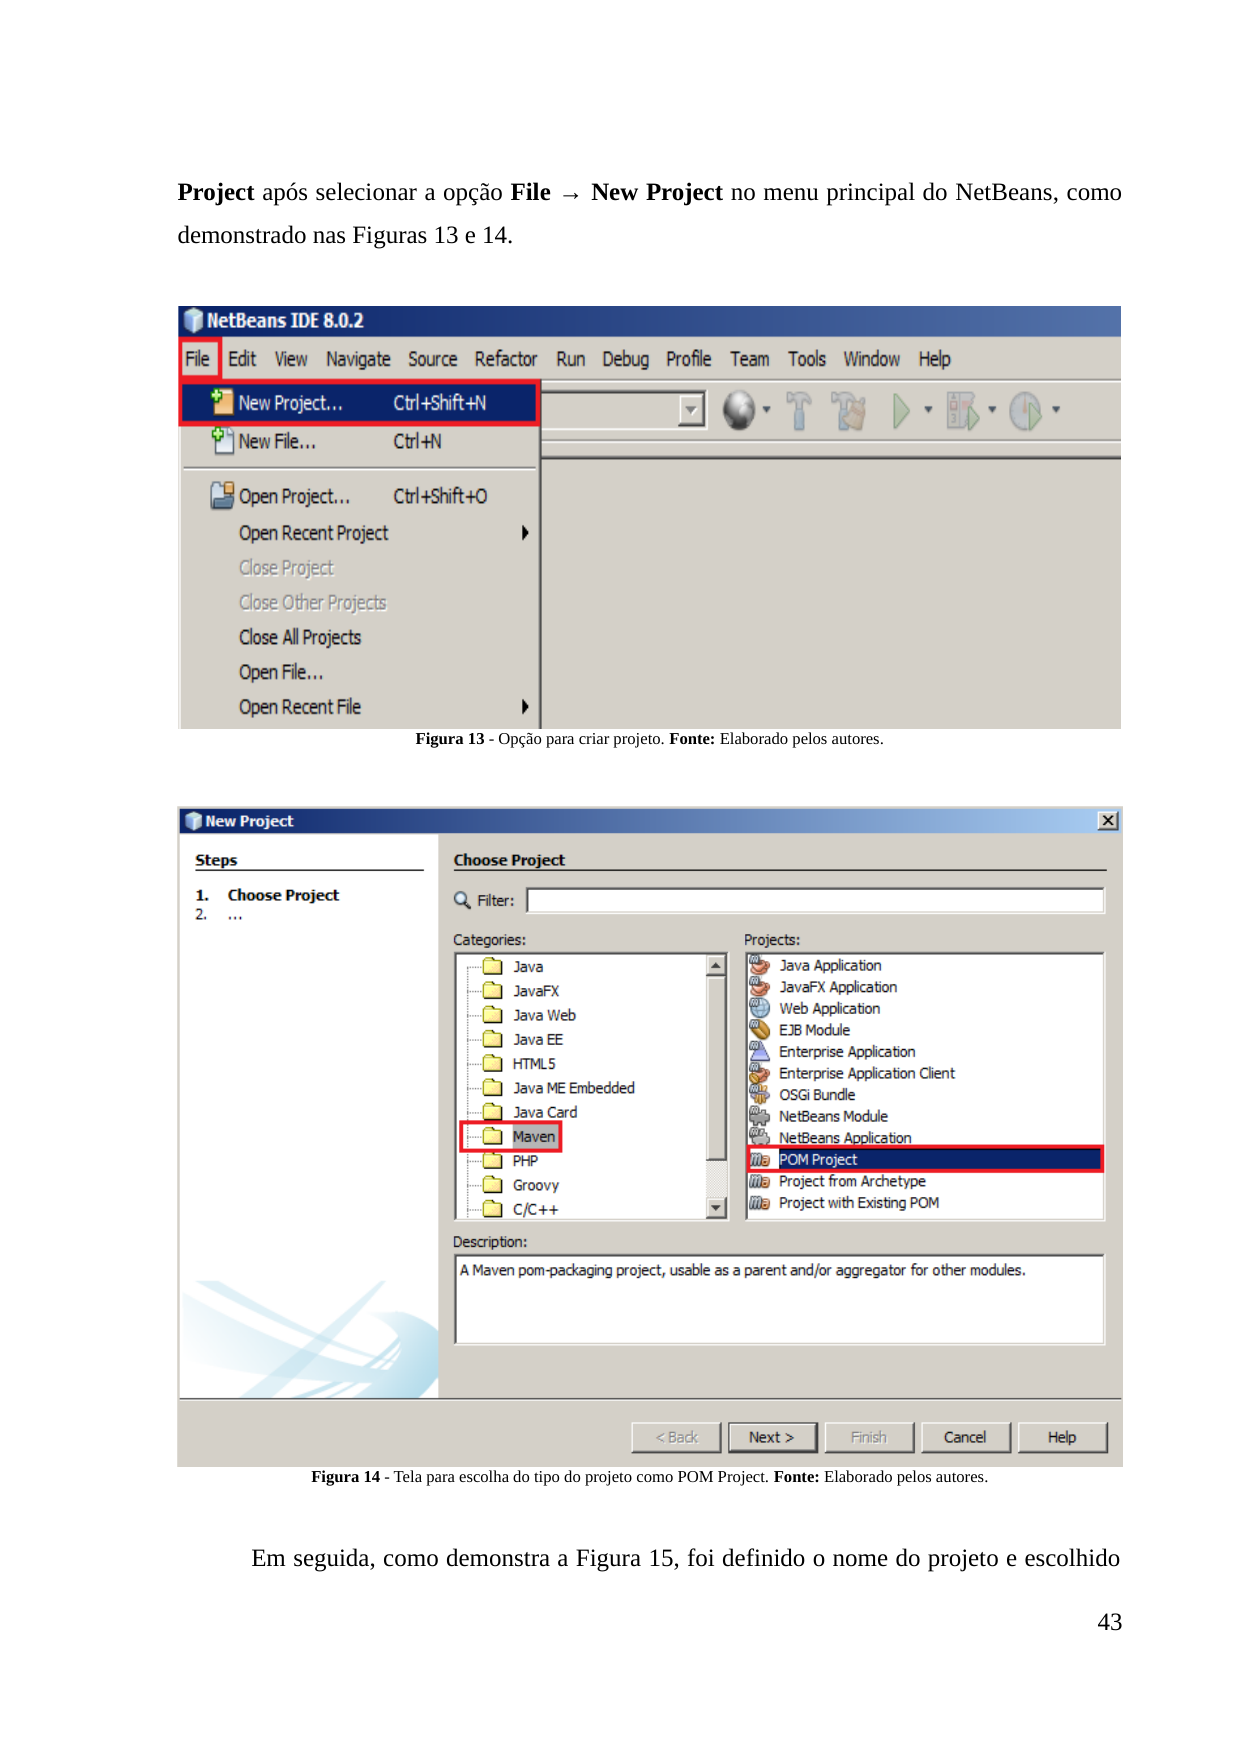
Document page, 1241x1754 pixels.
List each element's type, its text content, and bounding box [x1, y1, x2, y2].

text Figura 13 - Opção para criar projeto. Fonte: Elaborado pelos autores. [177, 307, 1122, 748]
text Figura 14 - Tela para escolha do tipo do projeto como POM Project. Fonte: Elaborado pelos autores. [175, 805, 1124, 1486]
text Project após selecionar a opção File → New Project no menu principal do NetBeans, como demonstrado nas Figuras 13 e 14. [177, 177, 1122, 249]
picture [176, 805, 1123, 1467]
picture [178, 306, 1121, 729]
text Em seguida, como demonstra a Figura 15, foi definido o nome do projeto e escolhido [177, 1543, 1122, 1572]
